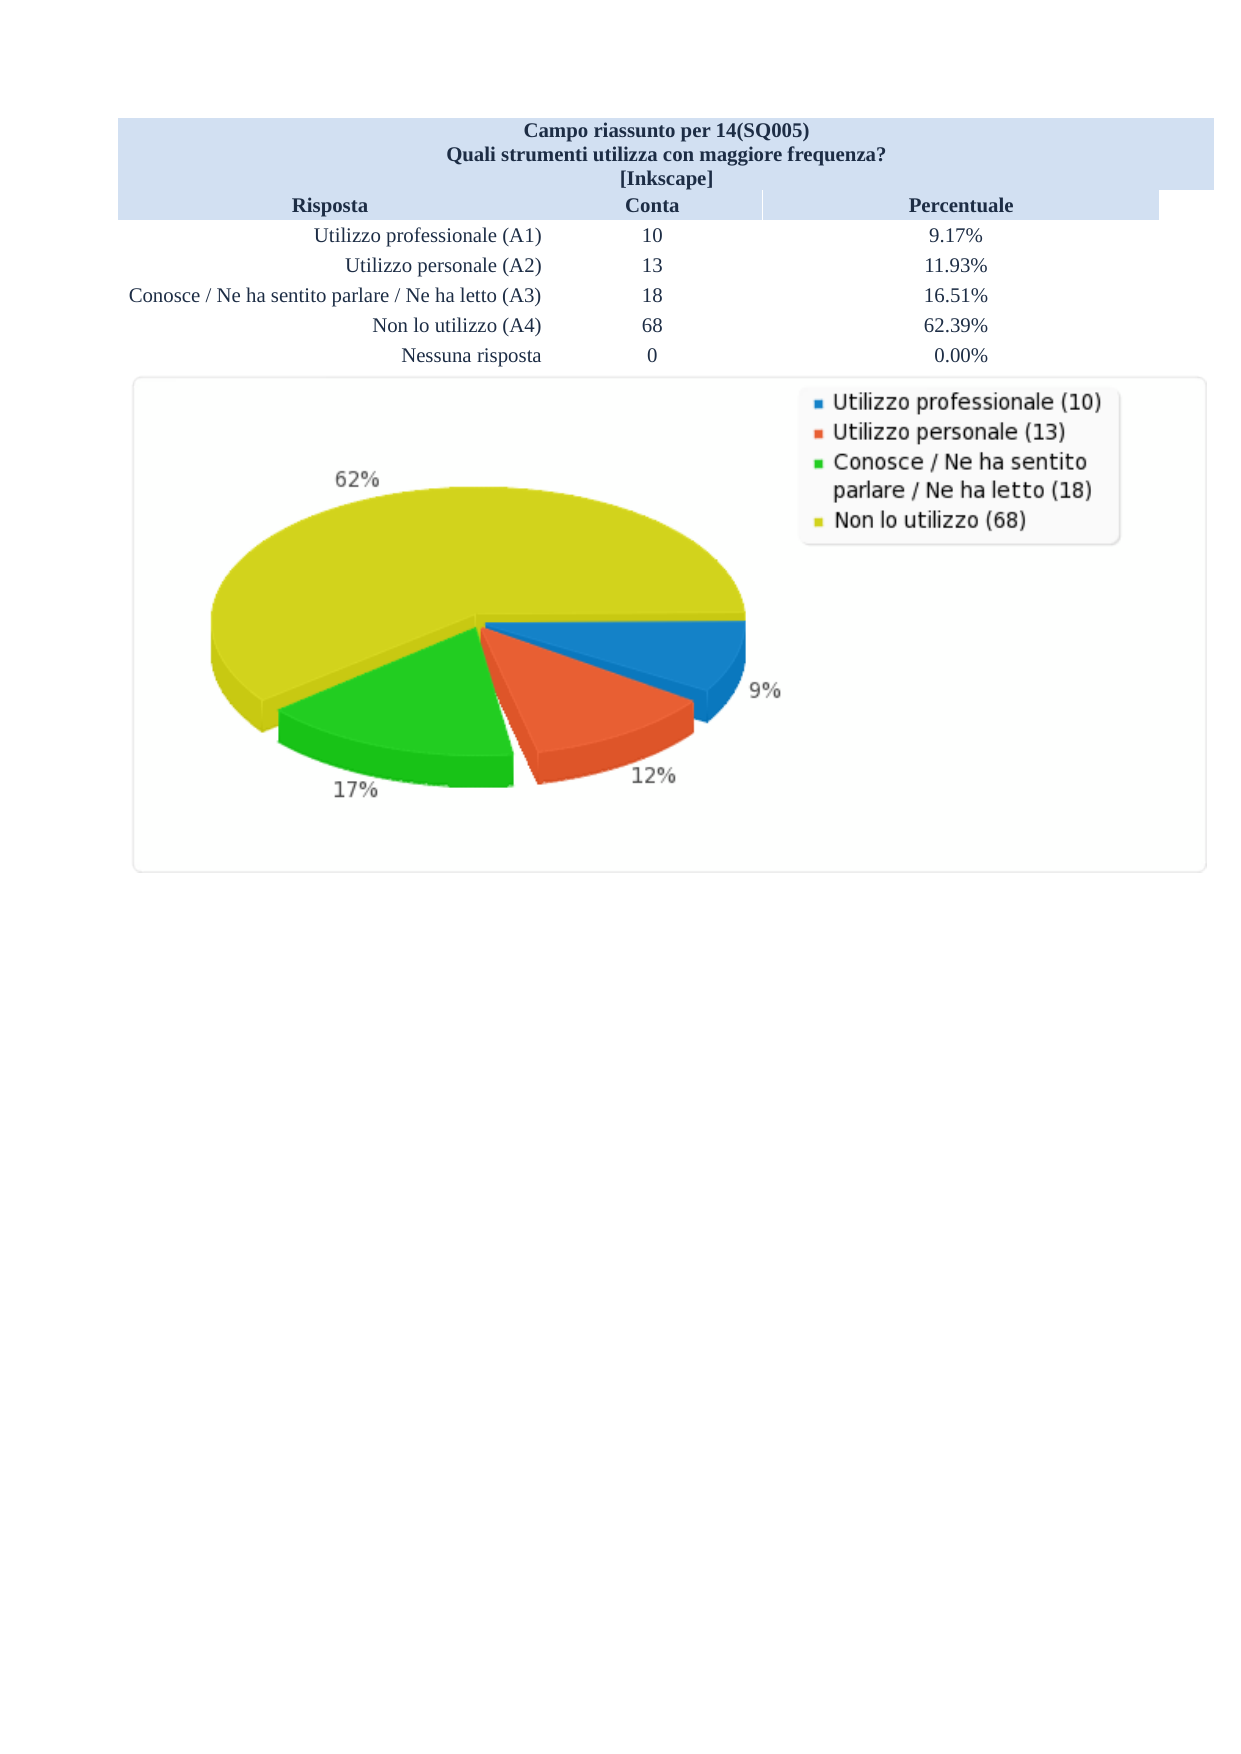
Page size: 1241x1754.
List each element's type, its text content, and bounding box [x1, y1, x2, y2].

table_cell Percentuale [763, 190, 1159, 220]
table_cell Quali strumenti utilizza con maggiore frequenza? [Inkscape] [118, 142, 1214, 190]
table_cell [1160, 340, 1214, 370]
table_cell [1160, 220, 1214, 250]
table_cell 0.00% [763, 340, 1159, 369]
table_cell Conta [542, 190, 762, 220]
table_cell 68 [542, 310, 762, 340]
table_cell [1160, 190, 1214, 220]
table_cell [1207, 370, 1214, 873]
table_cell 10 [542, 220, 762, 250]
table_cell 0 [542, 340, 762, 369]
picture [125, 369, 1207, 873]
table_cell Nessuna risposta [118, 340, 542, 370]
table_cell 9.17% [763, 220, 1159, 250]
table_cell 62.39% [763, 310, 1159, 340]
table_cell Utilizzo professionale (A1) [118, 220, 542, 250]
table_cell 18 [542, 280, 762, 310]
table_header Campo riassunto per 14(SQ005) [118, 118, 1214, 142]
table_cell [1160, 310, 1214, 340]
table_cell 11.93% [763, 250, 1159, 280]
table_cell Utilizzo personale (A2) [118, 250, 542, 280]
table_cell [1160, 280, 1214, 310]
table_cell Non lo utilizzo (A4) [118, 310, 542, 340]
table_cell 16.51% [763, 280, 1159, 310]
table_cell Risposta [118, 190, 542, 220]
table_cell [118, 370, 125, 873]
table_cell Conosce / Ne ha sentito parlare / Ne ha letto (A3) [118, 280, 542, 310]
table_cell [1160, 250, 1214, 280]
table_cell 13 [542, 250, 762, 280]
